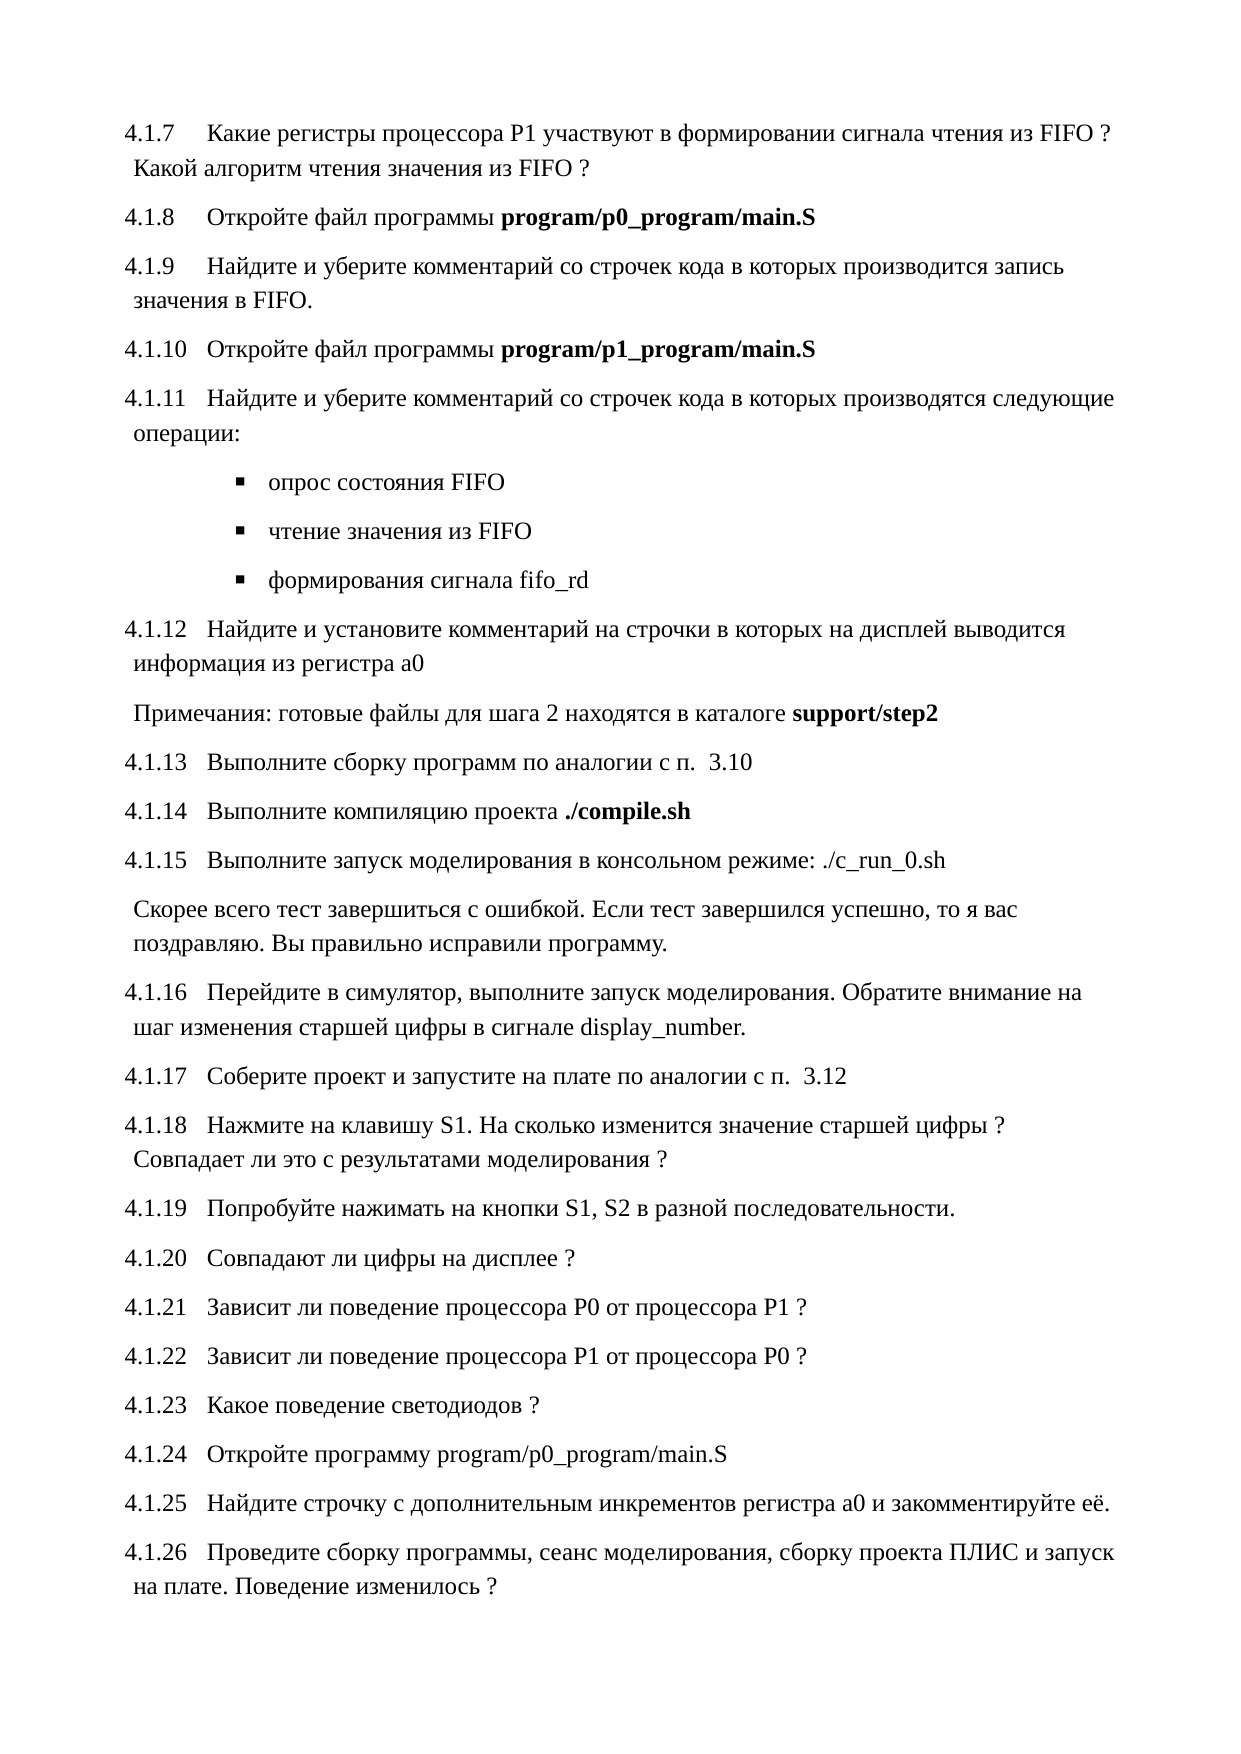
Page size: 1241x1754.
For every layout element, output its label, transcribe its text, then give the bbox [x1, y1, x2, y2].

list Соберите проект и запустите на плате по аналогии с п. 3.12 [118, 1061, 1122, 1090]
list Примечания: готовые файлы для шага 2 находятся в каталоге support/step2 [118, 698, 1122, 726]
list Выполните сборку программ по аналогии с п. 3.10 [118, 747, 1122, 775]
list Найдите и уберите комментарий со строчек кода в которых производятся следующие операции: [118, 383, 1122, 447]
list Выполните запуск моделирования в консольном режиме: ./c_run_0.sh [118, 845, 1122, 873]
list опрос состояния FIFO [231, 467, 1122, 496]
list формирования сигнала fifo_rd [231, 565, 1122, 594]
list Откройте программу program/p0_program/main.S [118, 1439, 1122, 1468]
list Перейдите в симулятор, выполните запуск моделирования. Обратите внимание на шаг изменения старшей цифры в сигнале display_number. [118, 977, 1122, 1041]
list Какое поведение светодиодов ? [118, 1390, 1122, 1418]
list Найдите и установите комментарий на строчки в которых на дисплей выводится информация из регистра a0 [118, 614, 1122, 677]
list Какие регистры процессора P1 участвуют в формировании сигнала чтения из FIFO ? Какой алгоритм чтения значения из FIFO ? [118, 118, 1122, 181]
list Проведите сборку программы, сеанс моделирования, сборку проекта ПЛИС и запуск на плате. Поведение изменилось ? [118, 1537, 1122, 1600]
list Попробуйте нажимать на кнопки S1, S2 в разной последовательности. [118, 1193, 1122, 1222]
list Откройте файл программы program/p0_program/main.S [118, 202, 1122, 230]
list Скорее всего тест завершиться с ошибкой. Если тест завершился успешно, то я вас поздравляю. Вы правильно исправили программу. [118, 894, 1122, 957]
list Нажмите на клавишу S1. На сколько изменится значение старшей цифры ? Совпадает ли это с результатами моделирования ? [118, 1110, 1122, 1173]
list Зависит ли поведение процессора P0 от процессора P1 ? [118, 1292, 1122, 1320]
list Найдите и уберите комментарий со строчек кода в которых производится запись значения в FIFO. [118, 251, 1122, 314]
list Откройте файл программы program/p1_program/main.S [118, 334, 1122, 363]
list Совпадают ли цифры на дисплее ? [118, 1243, 1122, 1271]
list чтение значения из FIFO [231, 516, 1122, 545]
list Выполните компиляцию проекта ./compile.sh [118, 796, 1122, 824]
list Найдите строчку с дополнительным инкрементов регистра a0 и закомментируйте её. [118, 1488, 1122, 1517]
list Зависит ли поведение процессора P1 от процессора P0 ? [118, 1341, 1122, 1369]
